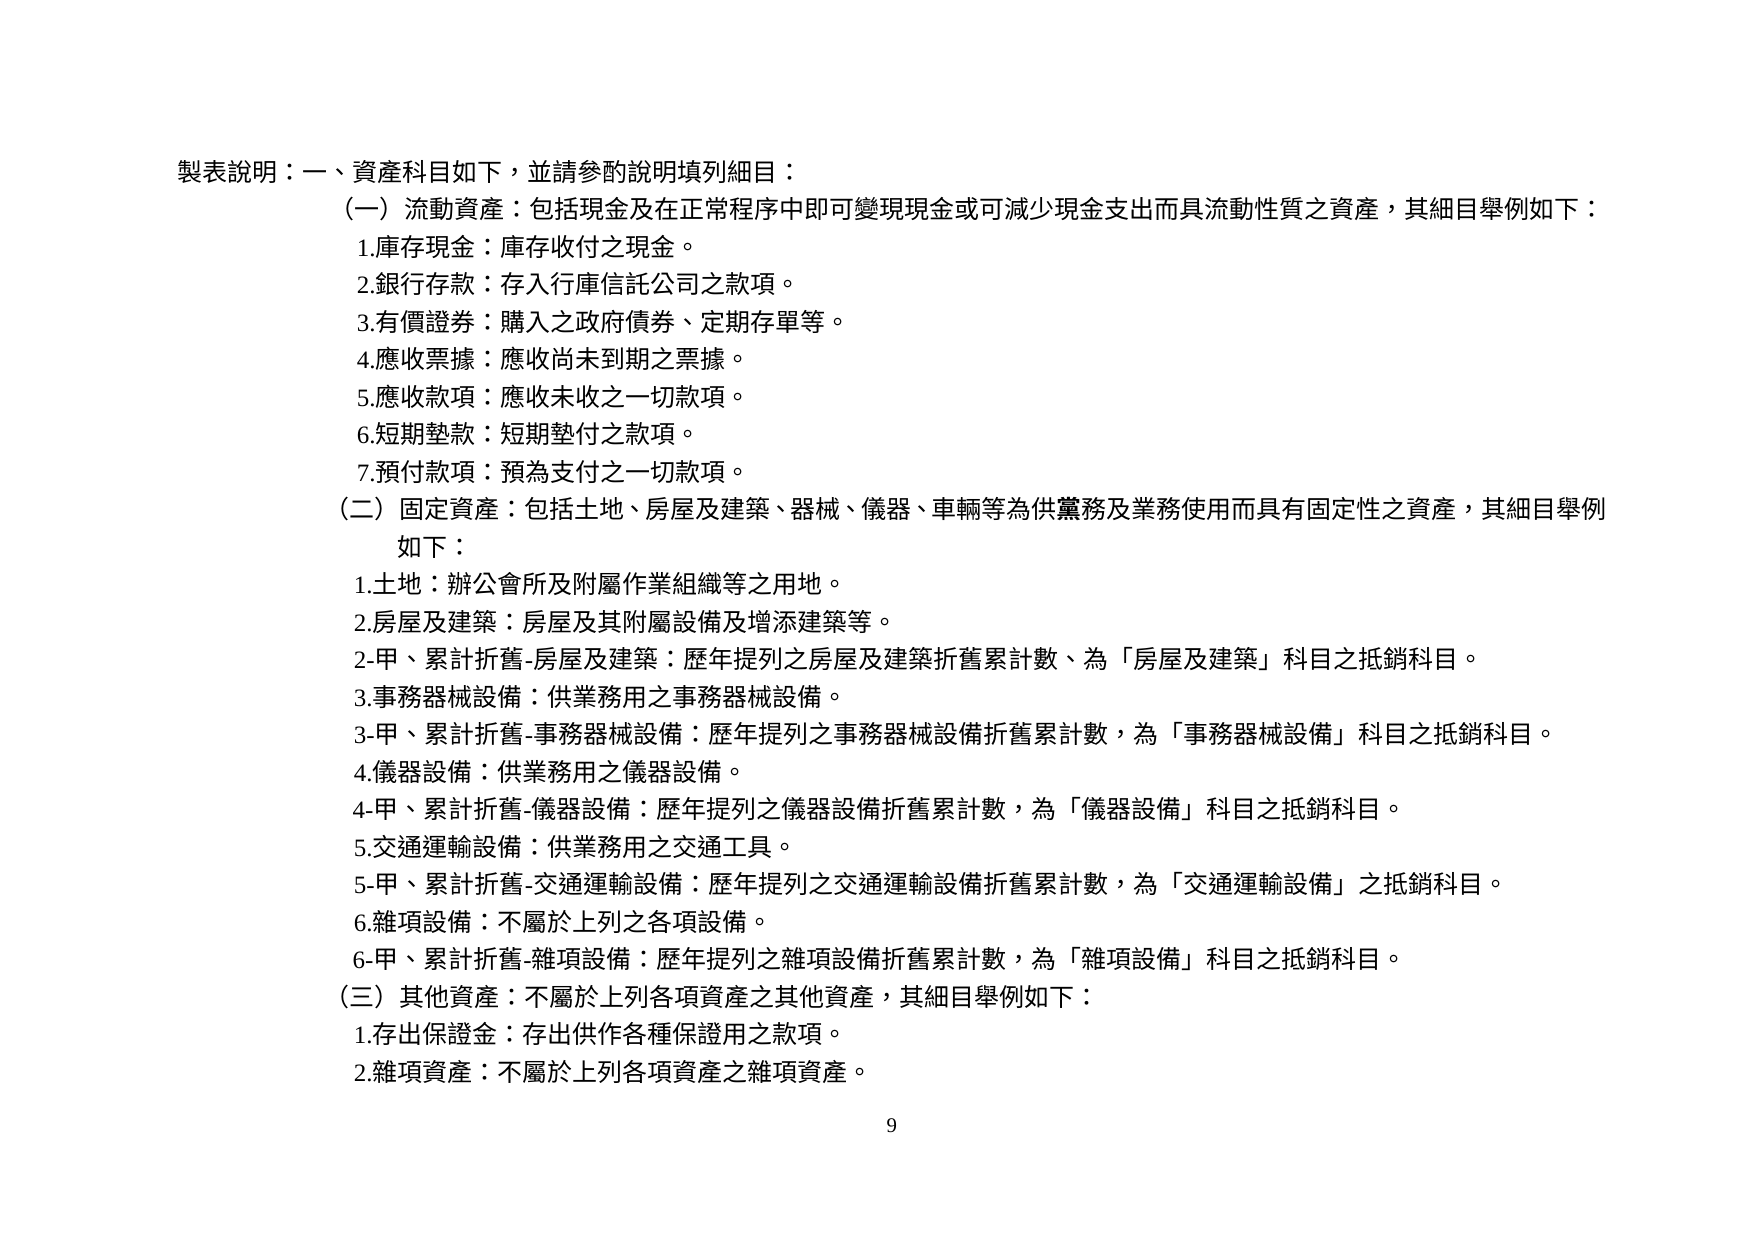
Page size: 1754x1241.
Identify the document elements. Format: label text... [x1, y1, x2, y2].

text 5-甲、累計折舊-交通運輸設備：歷年提列之交通運輸設備折舊累計數，為「交通運輸設備」之抵銷科目。 [299, 864, 1606, 901]
text 2.房屋及建築：房屋及其附屬設備及增添建築等。 [177, 601, 1606, 639]
text （二）固定資產：包括土地、房屋及建築、器械、儀器、車輛等為供黨務及業務使用而具有固定性之資產，其細目舉例如下： [324, 489, 1606, 564]
text 4.儀器設備：供業務用之儀器設備。 [177, 751, 1606, 789]
text 3.有價證券：購入之政府債券、定期存單等。 [177, 301, 1606, 339]
text 4.應收票據：應收尚未到期之票據。 [177, 339, 1606, 376]
text 7.預付款項：預為支付之一切款項。 [177, 451, 1606, 489]
text 製表說明：一、資產科目如下，並請參酌說明填列細目： [177, 151, 1606, 189]
text 5.交通運輸設備：供業務用之交通工具。 [177, 826, 1606, 864]
text （一）流動資產：包括現金及在正常程序中即可變現現金或可減少現金支出而具流動性質之資產，其細目舉例如下： [233, 189, 1606, 226]
text 5.應收款項：應收未收之一切款項。 [177, 376, 1606, 414]
text （三）其他資產：不屬於上列各項資產之其他資產，其細目舉例如下： [324, 976, 1606, 1014]
text 6.短期墊款：短期墊付之款項。 [177, 414, 1606, 451]
text 4-甲、累計折舊-儀器設備：歷年提列之儀器設備折舊累計數，為「儀器設備」科目之抵銷科目。 [299, 789, 1606, 826]
text 6.雜項設備：不屬於上列之各項設備。 [177, 901, 1606, 939]
text 3.事務器械設備：供業務用之事務器械設備。 [177, 676, 1606, 714]
text 2.雜項資產：不屬於上列各項資產之雜項資產。 [177, 1051, 1606, 1089]
text 3-甲、累計折舊-事務器械設備：歷年提列之事務器械設備折舊累計數，為「事務器械設備」科目之抵銷科目。 [299, 714, 1606, 751]
text 1.土地：辦公會所及附屬作業組織等之用地。 [177, 564, 1606, 601]
text 6-甲、累計折舊-雜項設備：歷年提列之雜項設備折舊累計數，為「雜項設備」科目之抵銷科目。 [299, 939, 1606, 976]
text 1.庫存現金：庫存收付之現金。 [177, 226, 1606, 264]
text 2-甲、累計折舊-房屋及建築：歷年提列之房屋及建築折舊累計數、為「房屋及建築」科目之抵銷科目。 [299, 639, 1606, 676]
text 1.存出保證金：存出供作各種保證用之款項。 [177, 1014, 1606, 1051]
text 2.銀行存款：存入行庫信託公司之款項。 [177, 264, 1606, 301]
